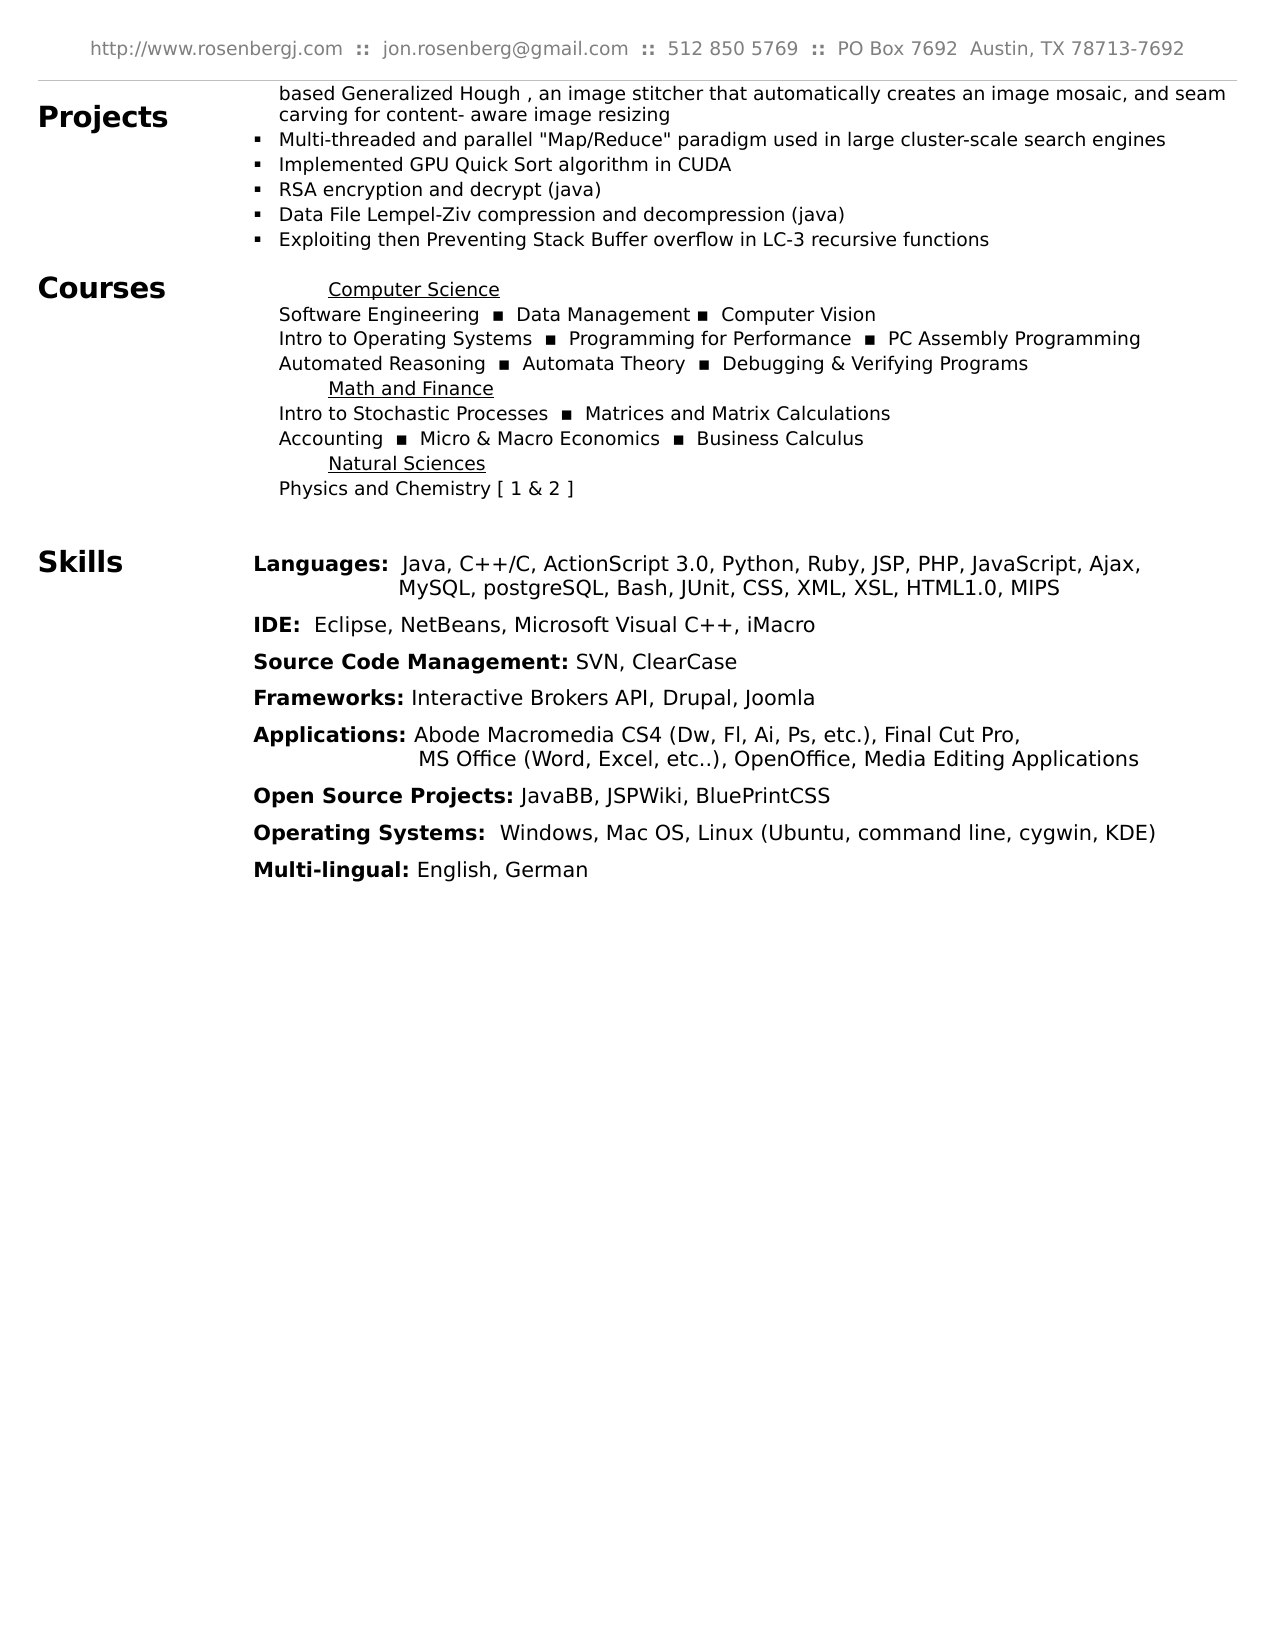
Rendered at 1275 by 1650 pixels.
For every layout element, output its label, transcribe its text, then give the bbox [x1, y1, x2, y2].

table_cell Skills [38, 528, 253, 882]
table_cell Courses [38, 254, 253, 528]
table_cell [38, 882, 253, 934]
table_cell Projects [38, 83, 253, 254]
table_cell [253, 882, 1237, 934]
table_cell Created computer vision solutions to track moving objects in video , object detection using a voting-based Generalized Hough , an image stitcher that automatically creates an image mosaic, and seam carving for content- aware image resizing Multi-threaded and parallel "Map/Reduce" paradigm used in large cluster-scale search engines Implemented GPU Quick Sort algorithm in CUDA RSA encryption and decrypt (java) Data File Lempel-Ziv compression and decompression (java) Exploiting then Preventing Stack Buffer overflow in LC-3 recursive functions [253, 83, 1237, 254]
table_cell Languages: Java, C++/C, ActionScript 3.0, Python, Ruby, JSP, PHP, JavaScript, Ajax, MySQL, postgreSQL, Bash, JUnit, CSS, XML, XSL, HTML1.0, MIPS IDE: Eclipse, NetBeans, Microsoft Visual C++, iMacro Source Code Management: SVN, ClearCase Frameworks: Interactive Brokers API, Drupal, Joomla Applications: Abode Macromedia CS4 (Dw, Fl, Ai, Ps, etc.), Final Cut Pro, MS Office (Word, Excel, etc..), OpenOffice, Media Editing Applications Open Source Projects: JavaBB, JSPWiki, BluePrintCSS Operating Systems: Windows, Mac OS, Linux (Ubuntu, command line, cygwin, KDE) Multi-lingual: English, German [253, 528, 1237, 882]
table_cell Computer Science Software Engineering ▪ Data Management ▪ Computer Vision Intro to Operating Systems ▪ Programming for Performance ▪ PC Assembly Programming Automated Reasoning ▪ Automata Theory ▪ Debugging & Verifying Programs Math and Finance Intro to Stochastic Processes ▪ Matrices and Matrix Calculations Accounting ▪ Micro & Macro Economics ▪ Business Calculus Natural Sciences Physics and Chemistry [ 1 & 2 ] [253, 254, 1237, 528]
